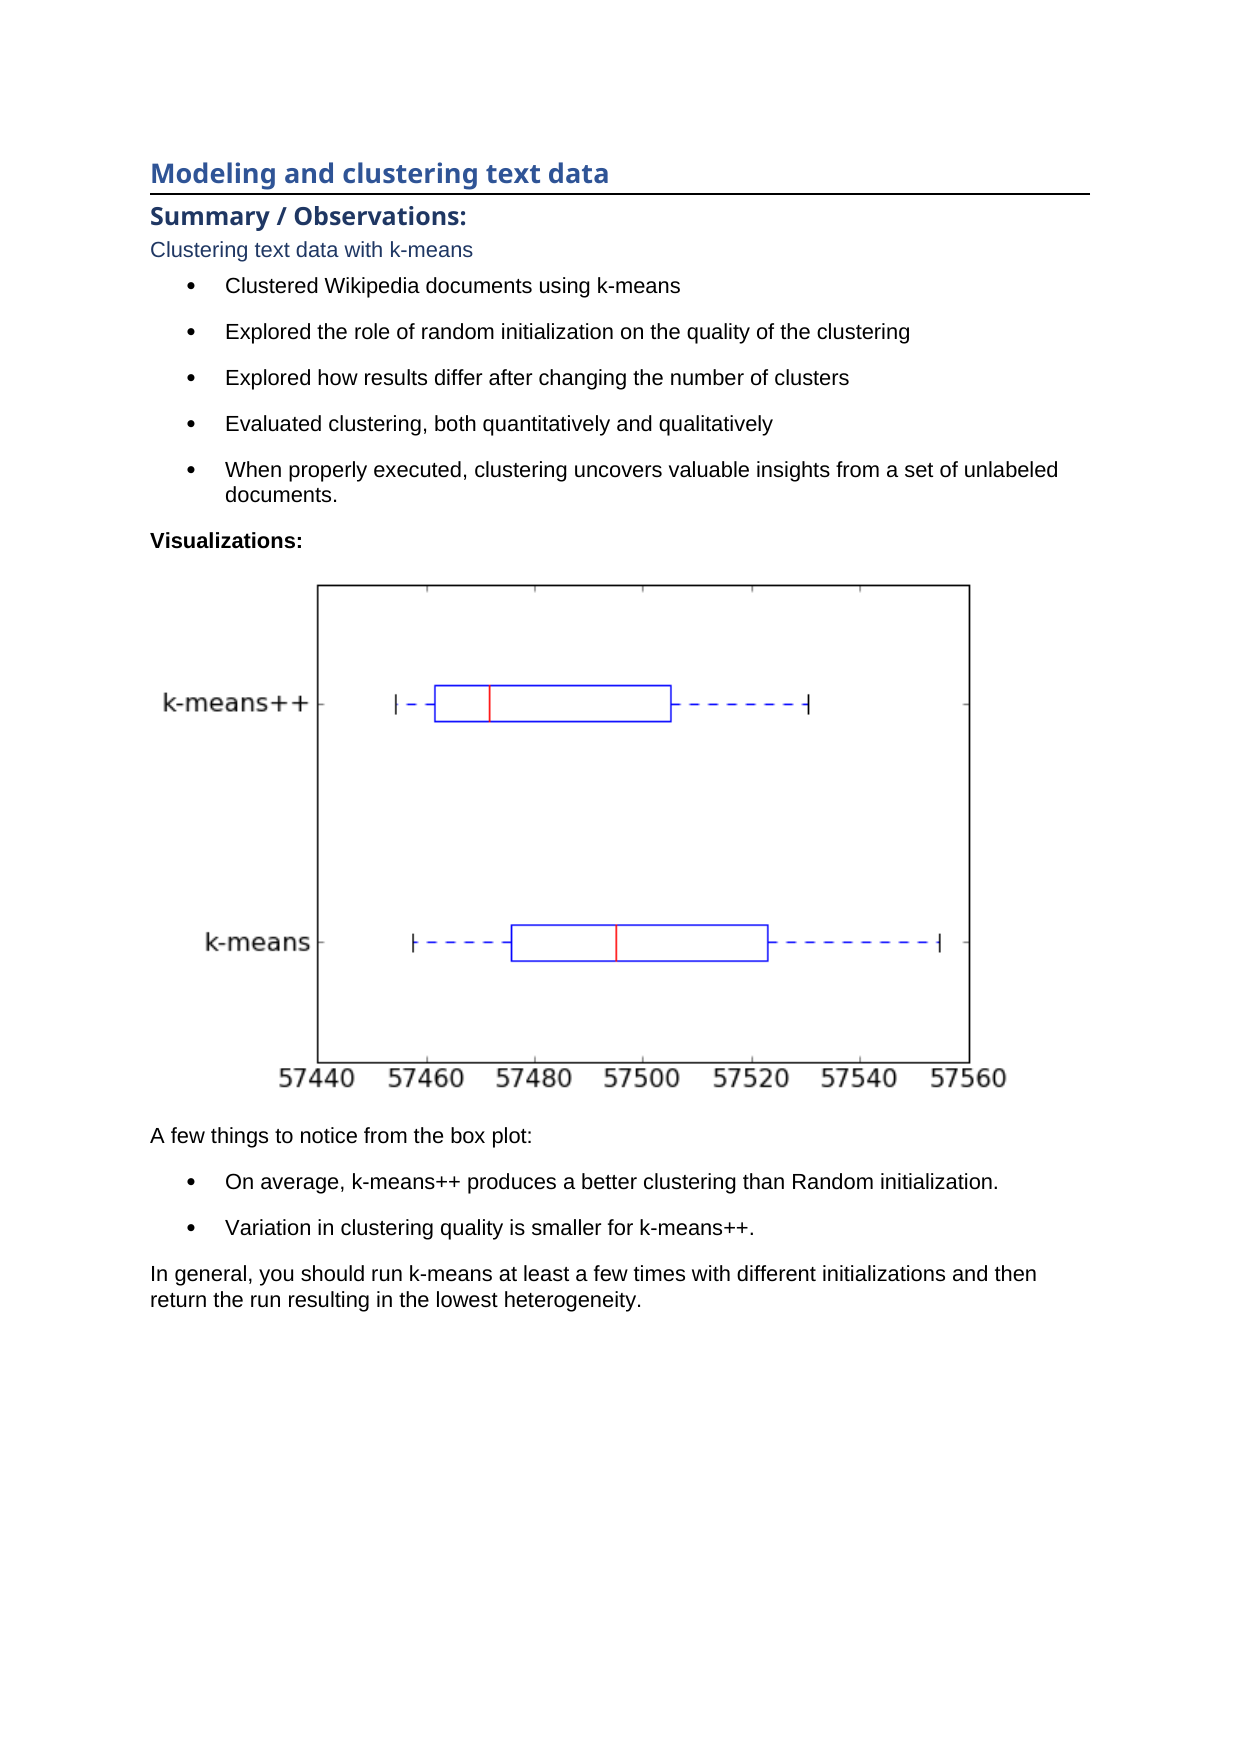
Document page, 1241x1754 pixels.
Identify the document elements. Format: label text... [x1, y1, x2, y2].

list Explored the role of random initialization on the quality of the clustering [187, 319, 1090, 344]
text A few things to notice from the box plot: [150, 1123, 1090, 1148]
subtitle Summary / Observations: [150, 199, 1090, 233]
list Clustered Wikipedia documents using k-means [187, 273, 1090, 298]
subtitle Clustering text data with k-means [150, 237, 1090, 262]
text In general, you should run k-means at least a few times with different initializations and then return the run resulting in the lowest heterogeneity. [150, 1261, 1090, 1312]
list On average, k-means++ produces a better clustering than Random initialization. [187, 1169, 1090, 1194]
subtitle Modeling and clustering text data [150, 154, 1090, 193]
list Evaluated clustering, both quantitatively and qualitatively [187, 411, 1090, 436]
text Visualizations: [150, 528, 1090, 553]
list When properly executed, clustering uncovers valuable insights from a set of unlabeled documents. [187, 457, 1090, 507]
list Variation in clustering quality is smaller for k-means++. [187, 1215, 1090, 1240]
list Explored how results differ after changing the number of clusters [187, 365, 1090, 390]
